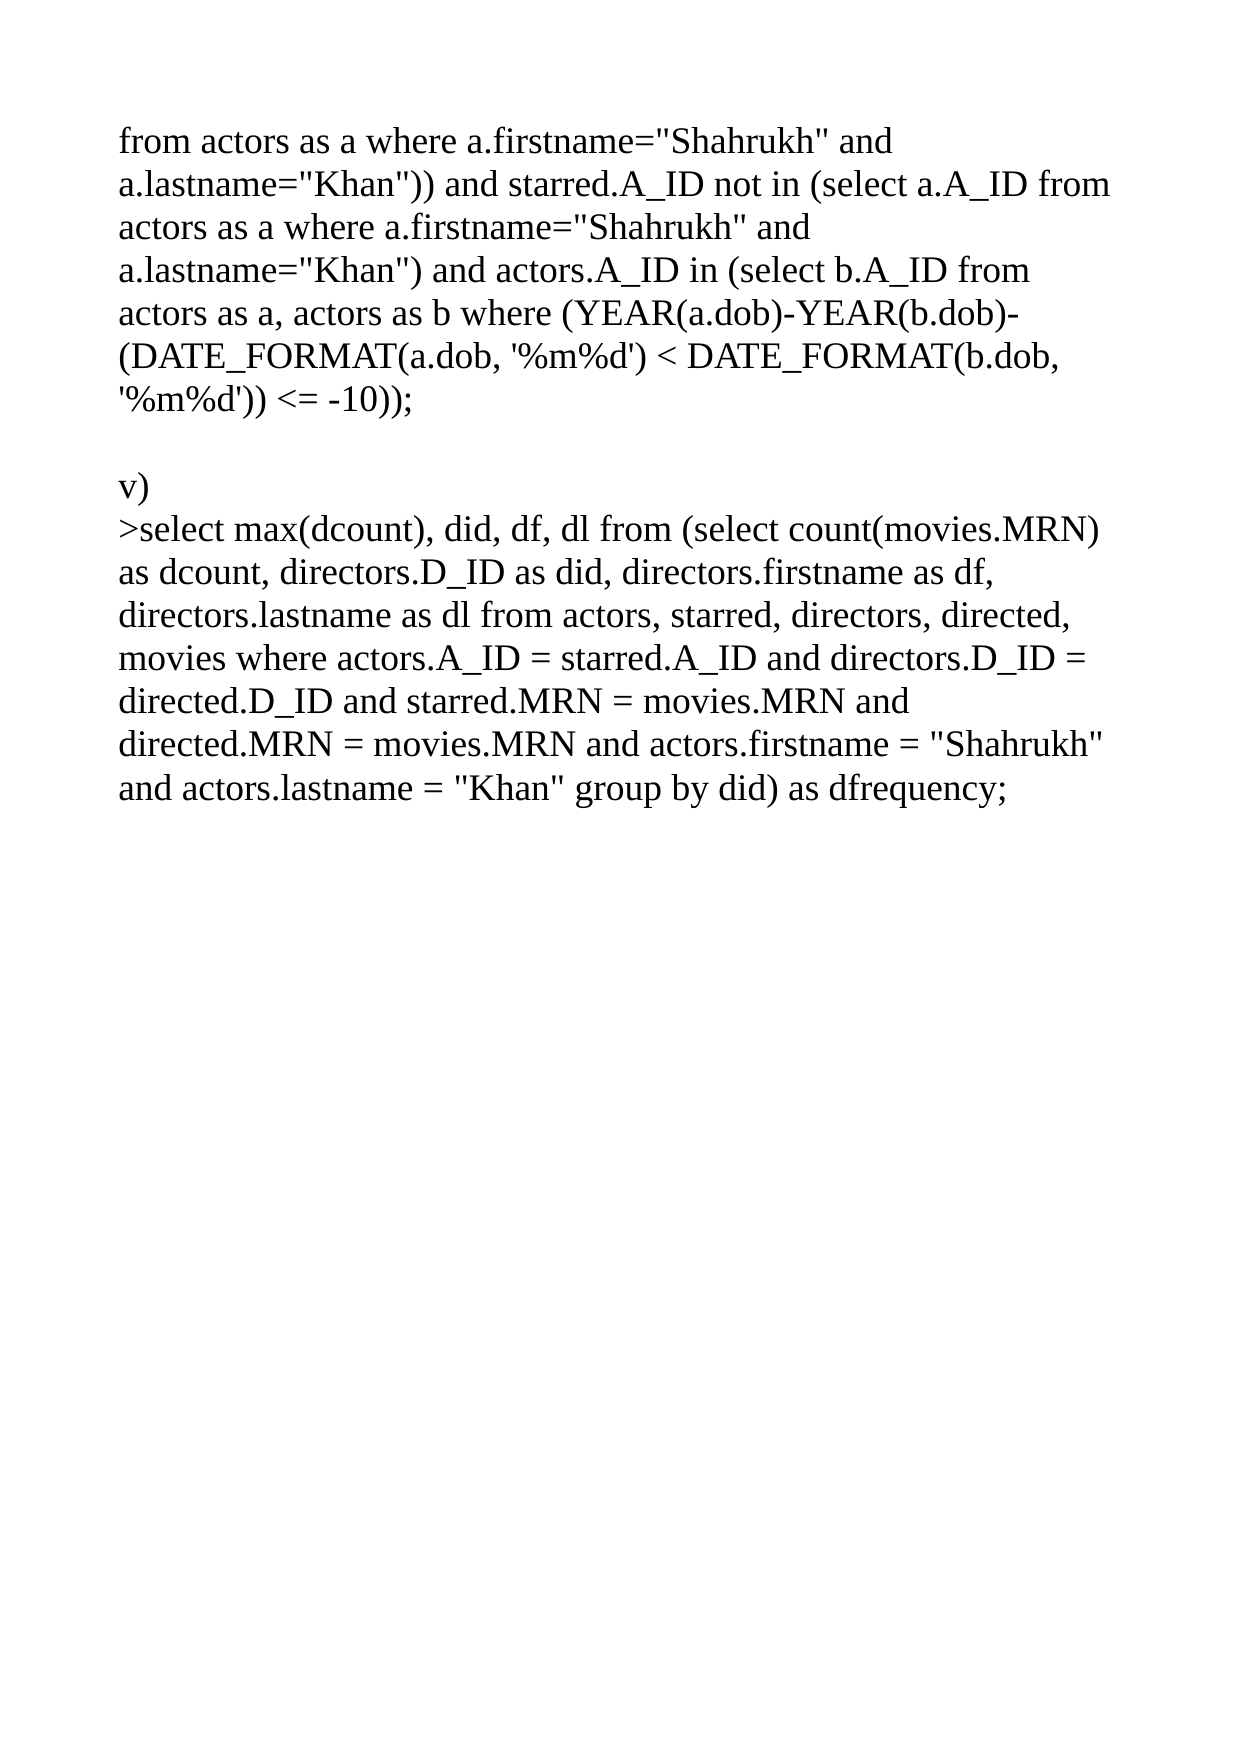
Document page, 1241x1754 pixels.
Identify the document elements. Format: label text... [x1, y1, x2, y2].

text >select max(dcount), did, df, dl from (select count(movies.MRN) as dcount, directors.D_ID as did, directors.firstname as df, directors.lastname as dl from actors, starred, directors, directed, movies where actors.A_ID = starred.A_ID and directors.D_ID = directed.D_ID and starred.MRN = movies.MRN and directed.MRN = movies.MRN and actors.firstname = "Shahrukh" and actors.lastname = "Khan" group by did) as dfrequency; [118, 506, 1122, 808]
text v) [118, 463, 1122, 506]
text from actors as a where a.firstname="Shahrukh" and a.lastname="Khan")) and starred.A_ID not in (select a.A_ID from actors as a where a.firstname="Shahrukh" and a.lastname="Khan") and actors.A_ID in (select b.A_ID from actors as a, actors as b where (YEAR(a.dob)-YEAR(b.dob)-(DATE_FORMAT(a.dob, '%m%d') < DATE_FORMAT(b.dob, '%m%d')) <= -10)); [118, 118, 1122, 420]
